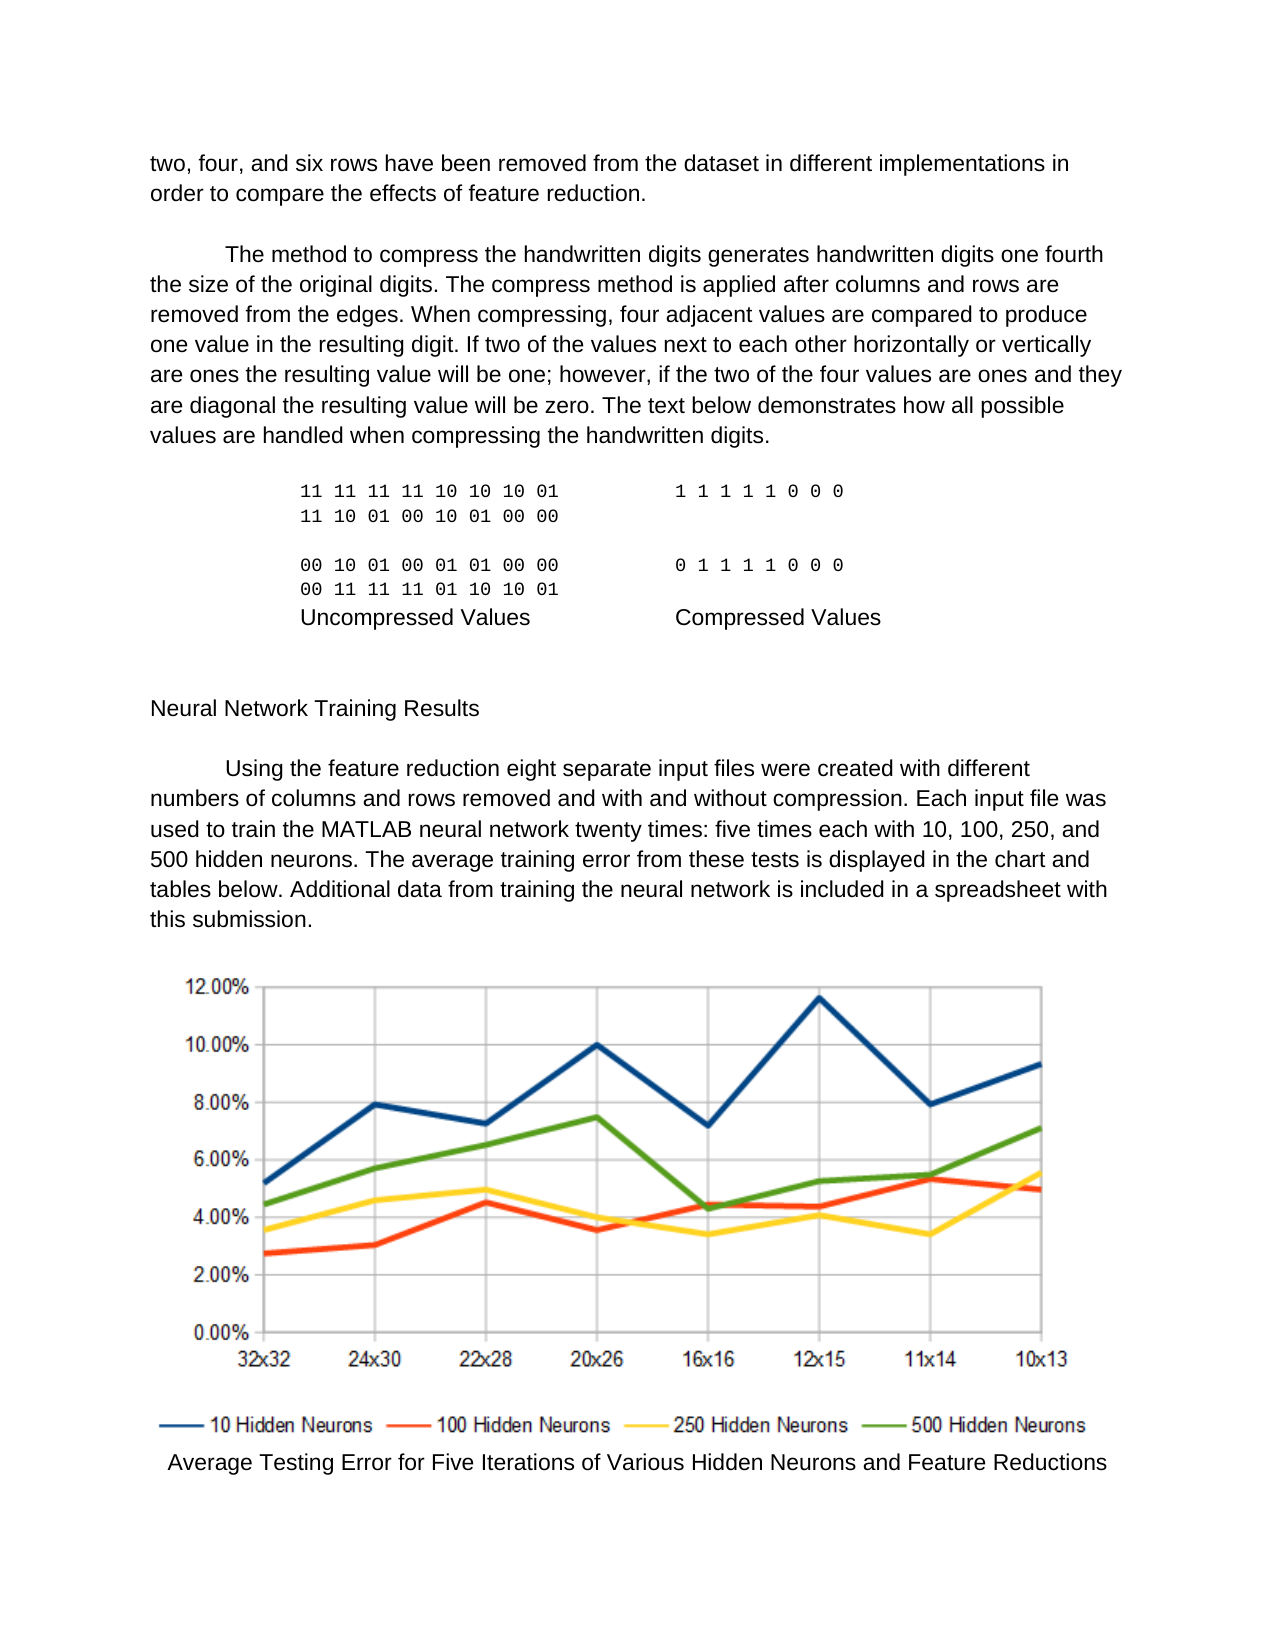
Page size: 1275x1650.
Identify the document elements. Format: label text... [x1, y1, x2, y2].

text 11 10 01 00 10 01 00 00 [225, 507, 1125, 528]
text The method to compress the handwritten digits generates handwritten digits one fourth the size of the original digits. The compress method is applied after columns and rows are removed from the edges. When compressing, four adjacent values are compared to produce one value in the resulting digit. If two of the values next to each other horizontally or vertically are ones the resulting value will be one; however, if the two of the four values are ones and they are diagonal the resulting value will be zero. The text below demonstrates how all possible values are handled when compressing the handwritten digits. [150, 241, 1125, 448]
text 00 10 01 00 01 01 00 00 0 1 1 1 1 0 0 0 [225, 555, 1125, 577]
text Using the feature reduction eight separate input files were created with different numbers of columns and rows removed and with and without compression. Each input file was used to train the MATLAB neural network twenty times: five times each with 10, 100, 250, and 500 hidden neurons. The average training error from these tests is displayed in the chart and tables below. Additional data from training the neural network is included in a spreadsheet with this submission. [150, 755, 1125, 933]
text Average Testing Error for Five Iterations of Various Hidden Neurons and Feature Reductions [150, 1449, 1125, 1475]
text 00 11 11 11 01 10 10 01 [225, 580, 1125, 601]
picture [150, 966, 1093, 1445]
text Neural Network Training Results [150, 695, 1125, 721]
text Uncompressed Values Compressed Values [150, 604, 1125, 631]
text two, four, and six rows have been removed from the dataset in different implementations in order to compare the effects of feature reduction. [150, 150, 1125, 207]
text 11 11 11 11 10 10 10 01 1 1 1 1 1 0 0 0 [225, 482, 1125, 503]
